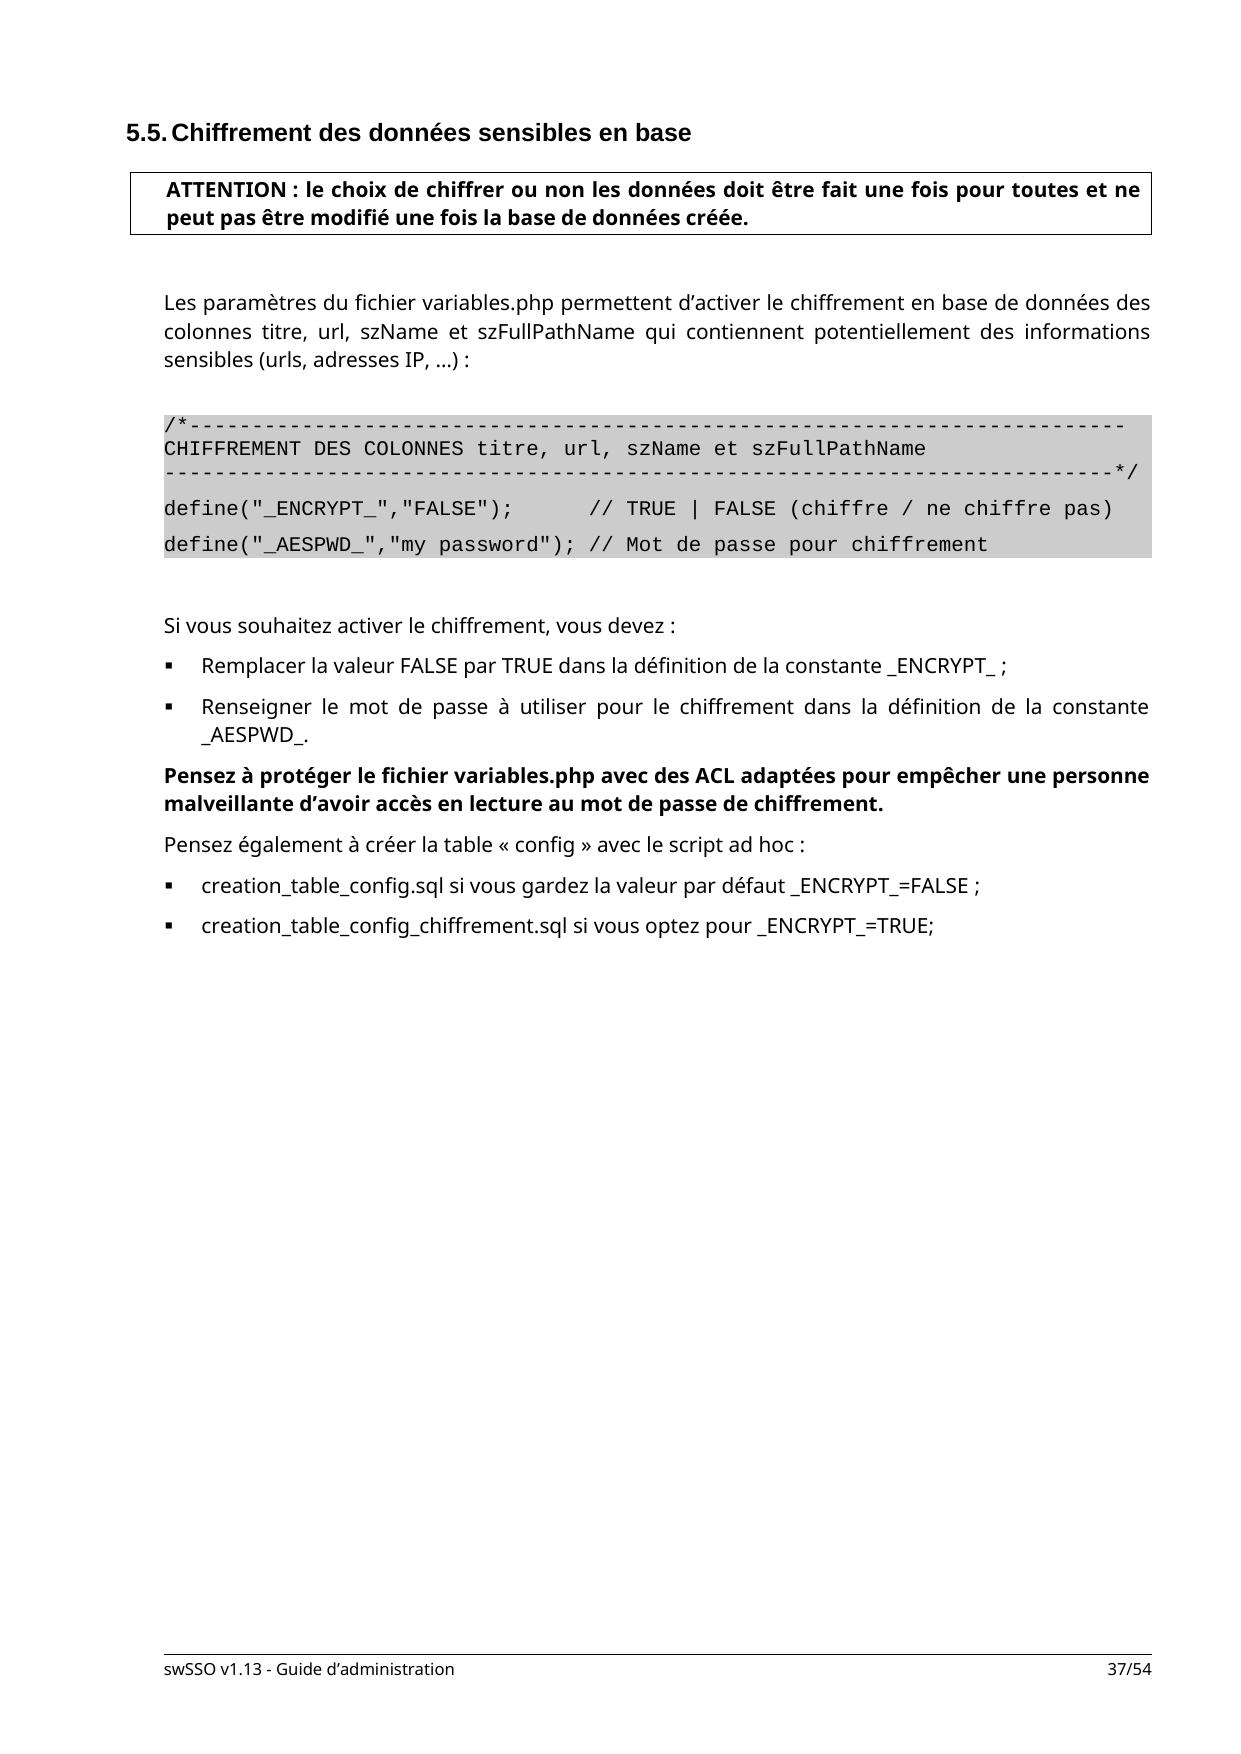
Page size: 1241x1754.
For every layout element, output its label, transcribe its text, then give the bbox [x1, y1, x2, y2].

text Si vous souhaitez activer le chiffrement, vous devez : [164, 611, 1152, 640]
list Renseigner le mot de passe à utiliser pour le chiffrement dans la définition de la constante _AESPWD_. [164, 692, 1152, 749]
text Pensez à protéger le fichier variables.php avec des ACL adaptées pour empêcher une personne malveillante d’avoir accès en lecture au mot de passe de chiffrement. [164, 761, 1152, 818]
text Pensez également à créer la table « config » avec le script ad hoc : [164, 831, 1152, 859]
text Les paramètres du fichier variables.php permettent d’activer le chiffrement en base de données des colonnes titre, url, szName et szFullPathName qui contiennent potentiellement des informations sensibles (urls, adresses IP, …) : [164, 288, 1152, 374]
list ATTENTION : le choix de chiffrer ou non les données doit être fait une fois pour toutes et ne peut pas être modifié une fois la base de données créée. [131, 173, 1151, 234]
text define("_AESPWD_","my password"); // Mot de passe pour chiffrement [164, 534, 1152, 558]
text /*--------------------------------------------------------------------------- [164, 415, 1152, 438]
text define("_ENCRYPT_","FALSE"); // TRUE | FALSE (chiffre / ne chiffre pas) [164, 498, 1152, 522]
list creation_table_config_chiffrement.sql si vous optez pour _ENCRYPT_=TRUE; [164, 911, 1152, 939]
list Remplacer la valeur FALSE par TRUE dans la définition de la constante _ENCRYPT_ ; [164, 652, 1152, 680]
text ----------------------------------------------------------------------------*/ [164, 462, 1152, 486]
subtitle Chiffrement des données sensibles en base [126, 118, 1152, 147]
text CHIFFREMENT DES COLONNES titre, url, szName et szFullPathName [164, 438, 1152, 462]
list creation_table_config.sql si vous gardez la valeur par défaut _ENCRYPT_=FALSE ; [164, 871, 1152, 899]
